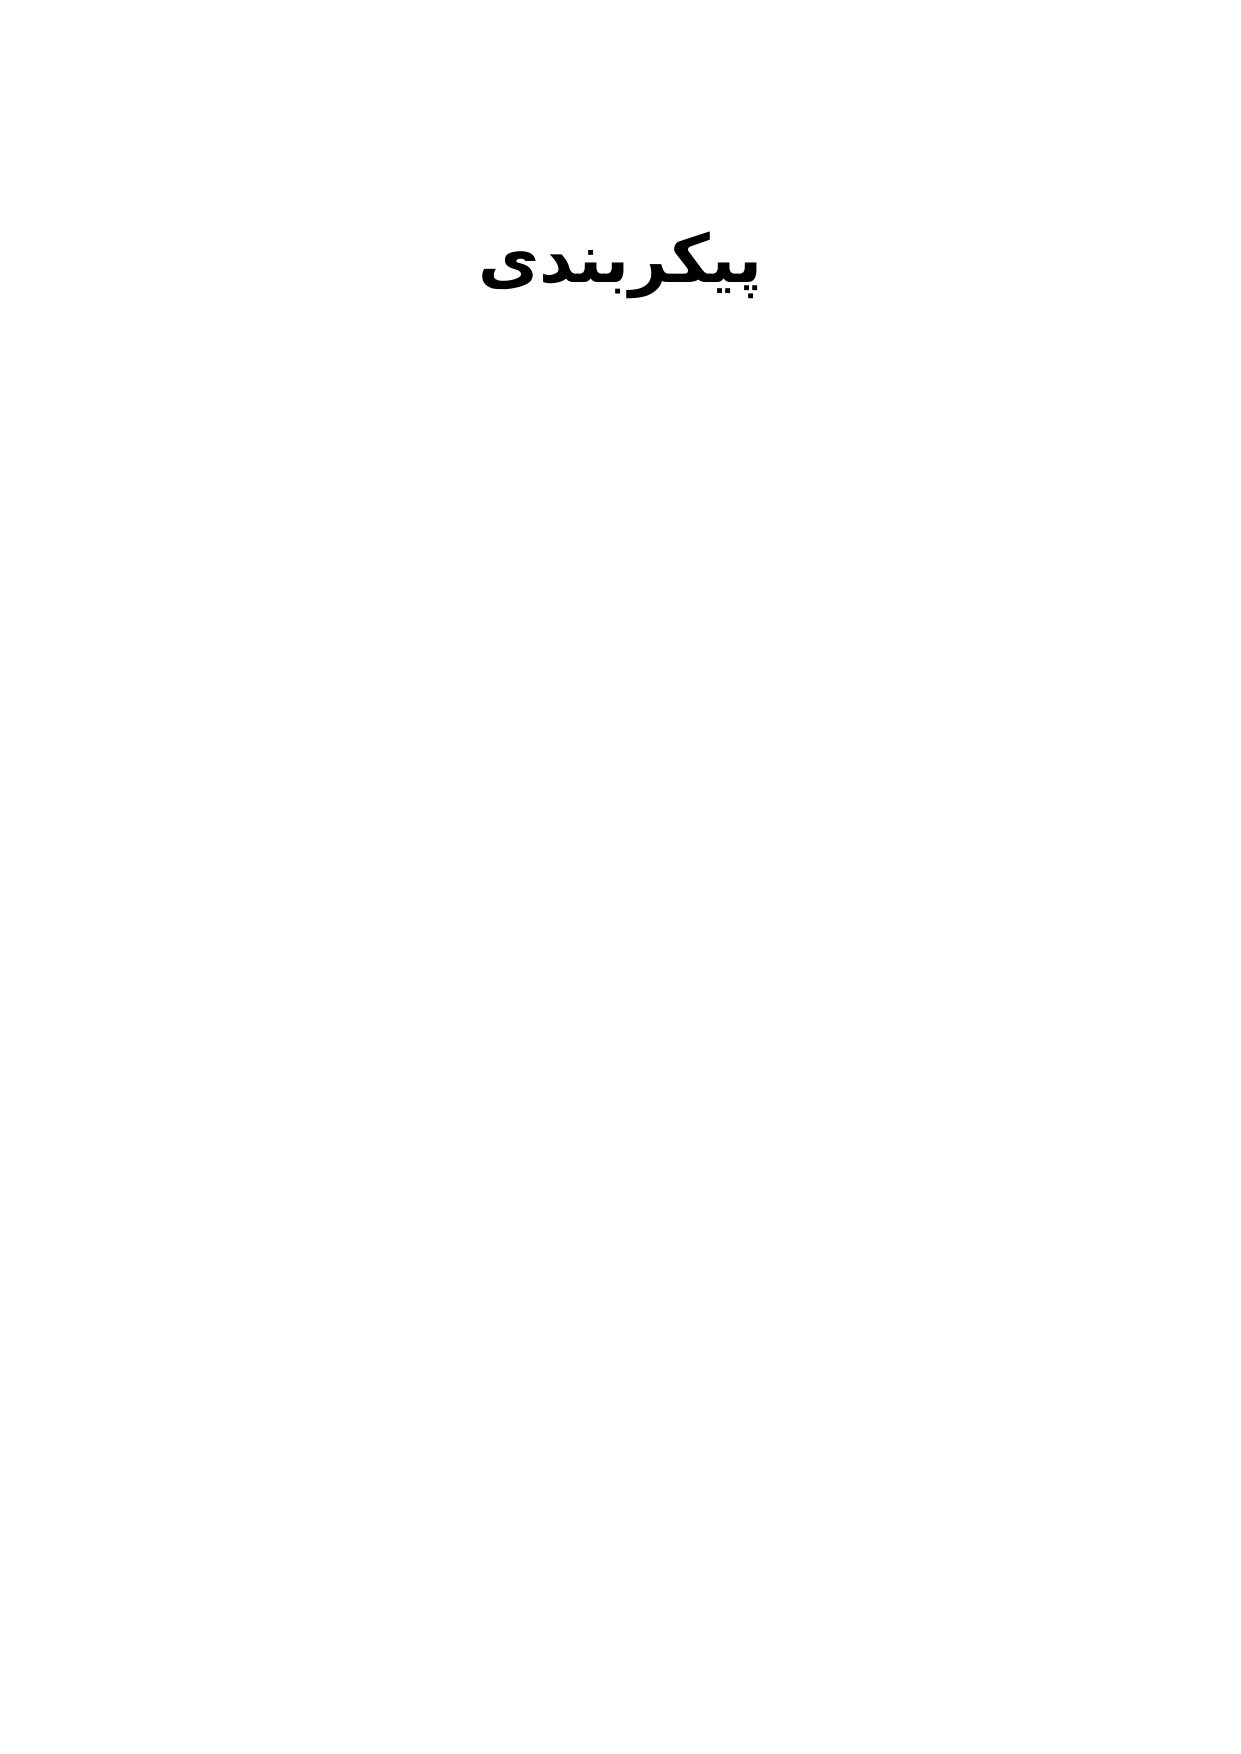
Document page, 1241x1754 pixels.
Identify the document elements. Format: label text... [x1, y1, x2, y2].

text پیکربندی [118, 220, 1122, 298]
